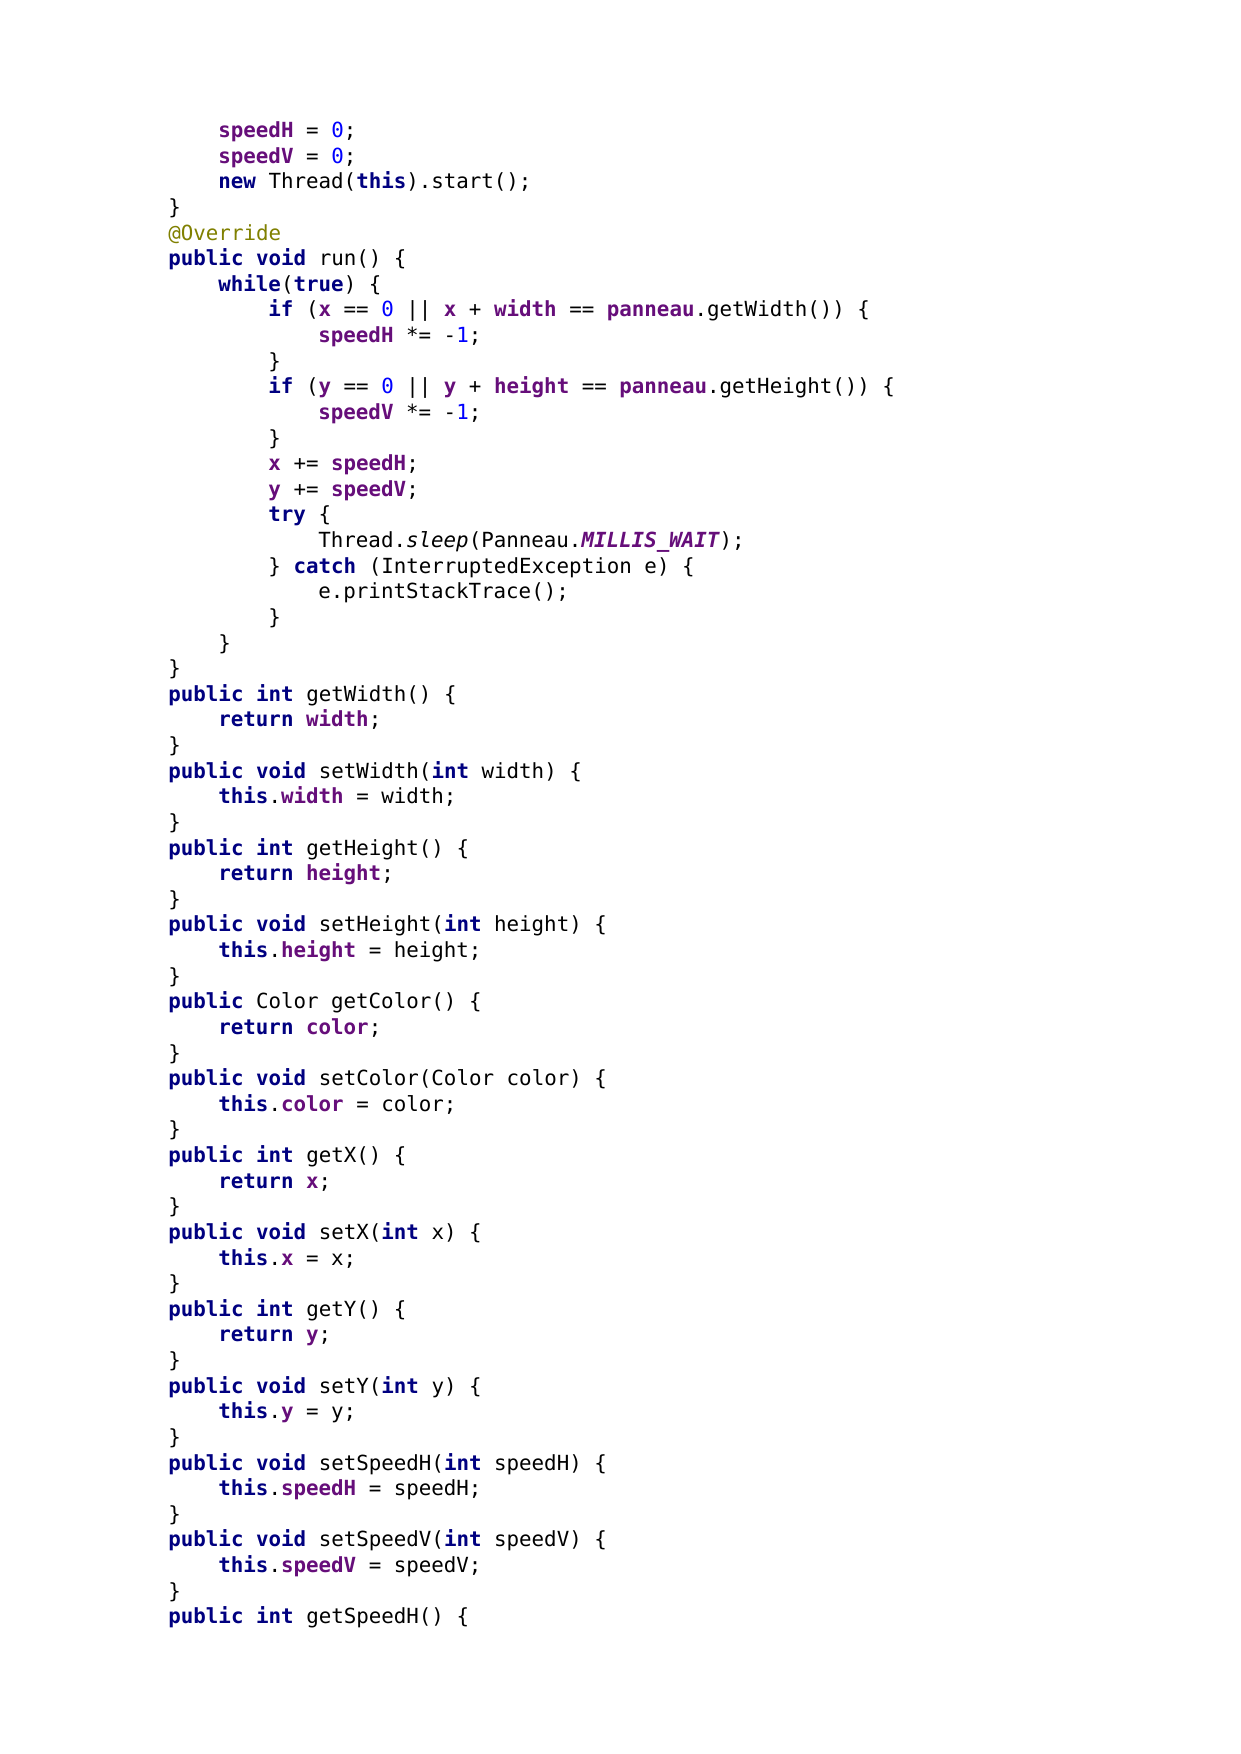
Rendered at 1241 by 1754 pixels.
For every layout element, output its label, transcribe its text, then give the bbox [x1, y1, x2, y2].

text return width; [118, 707, 1122, 733]
text } [118, 733, 1122, 759]
text public Color getColor() { [118, 989, 1122, 1015]
text } [118, 656, 1122, 682]
text public int getHeight() { [118, 836, 1122, 861]
text } [118, 1041, 1122, 1066]
text } [118, 1117, 1122, 1143]
text try { [118, 502, 1122, 528]
text return height; [118, 861, 1122, 887]
text e.printStackTrace(); [118, 579, 1122, 605]
text } [118, 1425, 1122, 1451]
text } [118, 964, 1122, 989]
text public void setY(int y) { [118, 1374, 1122, 1399]
text public void run() { [118, 246, 1122, 272]
text public int getWidth() { [118, 682, 1122, 707]
text @Override [118, 221, 1122, 246]
text public void setHeight(int height) { [118, 912, 1122, 938]
text this.color = color; [118, 1092, 1122, 1117]
text } [118, 426, 1122, 451]
text speedH = 0; [118, 118, 1122, 144]
text public void setX(int x) { [118, 1220, 1122, 1246]
text return x; [118, 1169, 1122, 1194]
text return color; [118, 1015, 1122, 1041]
text } [118, 631, 1122, 656]
text Thread.sleep(Panneau.MILLIS_WAIT); [118, 528, 1122, 554]
text while(true) { [118, 272, 1122, 297]
text return y; [118, 1322, 1122, 1348]
text } [118, 887, 1122, 912]
text } [118, 1348, 1122, 1374]
text this.width = width; [118, 784, 1122, 810]
text new Thread(this).start(); [118, 169, 1122, 195]
text } [118, 1194, 1122, 1220]
text speedV = 0; [118, 144, 1122, 169]
text public void setColor(Color color) { [118, 1066, 1122, 1092]
text public int getX() { [118, 1143, 1122, 1169]
text public void setSpeedH(int speedH) { [118, 1451, 1122, 1476]
text public int getSpeedH() { [118, 1604, 1122, 1630]
text } catch (InterruptedException e) { [118, 554, 1122, 579]
text } [118, 810, 1122, 836]
text } [118, 1579, 1122, 1604]
text } [118, 1271, 1122, 1297]
text this.speedV = speedV; [118, 1553, 1122, 1579]
text } [118, 605, 1122, 631]
text } [118, 195, 1122, 221]
text y += speedV; [118, 477, 1122, 502]
text public int getY() { [118, 1297, 1122, 1322]
text speedV *= -1; [118, 400, 1122, 426]
text public void setSpeedV(int speedV) { [118, 1527, 1122, 1553]
text this.height = height; [118, 938, 1122, 964]
text this.y = y; [118, 1399, 1122, 1425]
text speedH *= -1; [118, 323, 1122, 349]
text } [118, 1502, 1122, 1527]
text public void setWidth(int width) { [118, 759, 1122, 784]
text if (x == 0 || x + width == panneau.getWidth()) { [118, 297, 1122, 323]
text this.speedH = speedH; [118, 1476, 1122, 1502]
text x += speedH; [118, 451, 1122, 477]
text if (y == 0 || y + height == panneau.getHeight()) { [118, 374, 1122, 400]
text } [118, 349, 1122, 374]
text this.x = x; [118, 1246, 1122, 1271]
